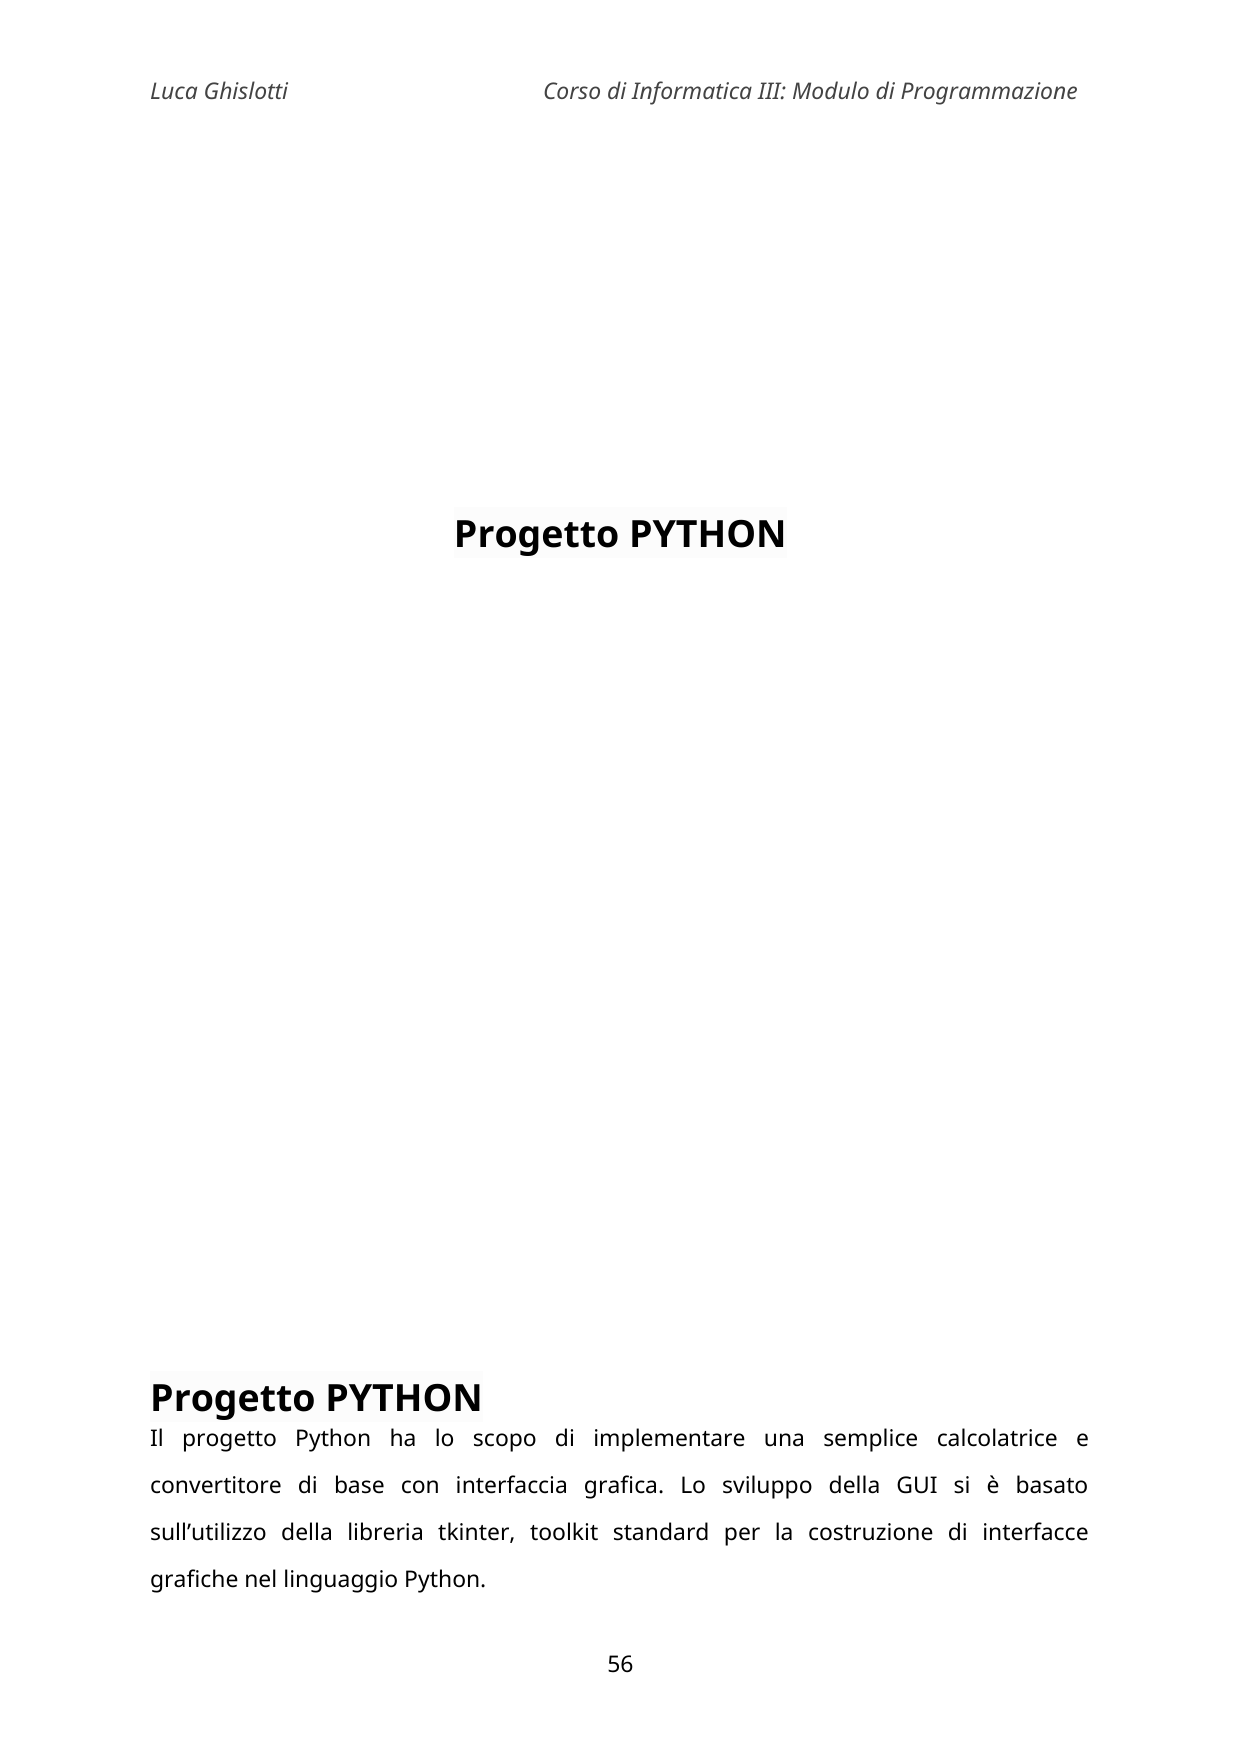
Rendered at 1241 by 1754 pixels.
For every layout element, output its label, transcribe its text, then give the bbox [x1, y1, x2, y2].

title Progetto PYTHON [787, 507, 1090, 558]
title Progetto PYTHON [150, 507, 454, 558]
text Il progetto Python ha lo scopo di implementare una semplice calcolatrice e convertitore di base con interfaccia grafica. Lo sviluppo della GUI si è basato sull’utilizzo della libreria tkinter, toolkit standard per la costruzione di interfacce grafiche nel linguaggio Python. [150, 1422, 1090, 1594]
title Progetto PYTHON [483, 1371, 1090, 1422]
